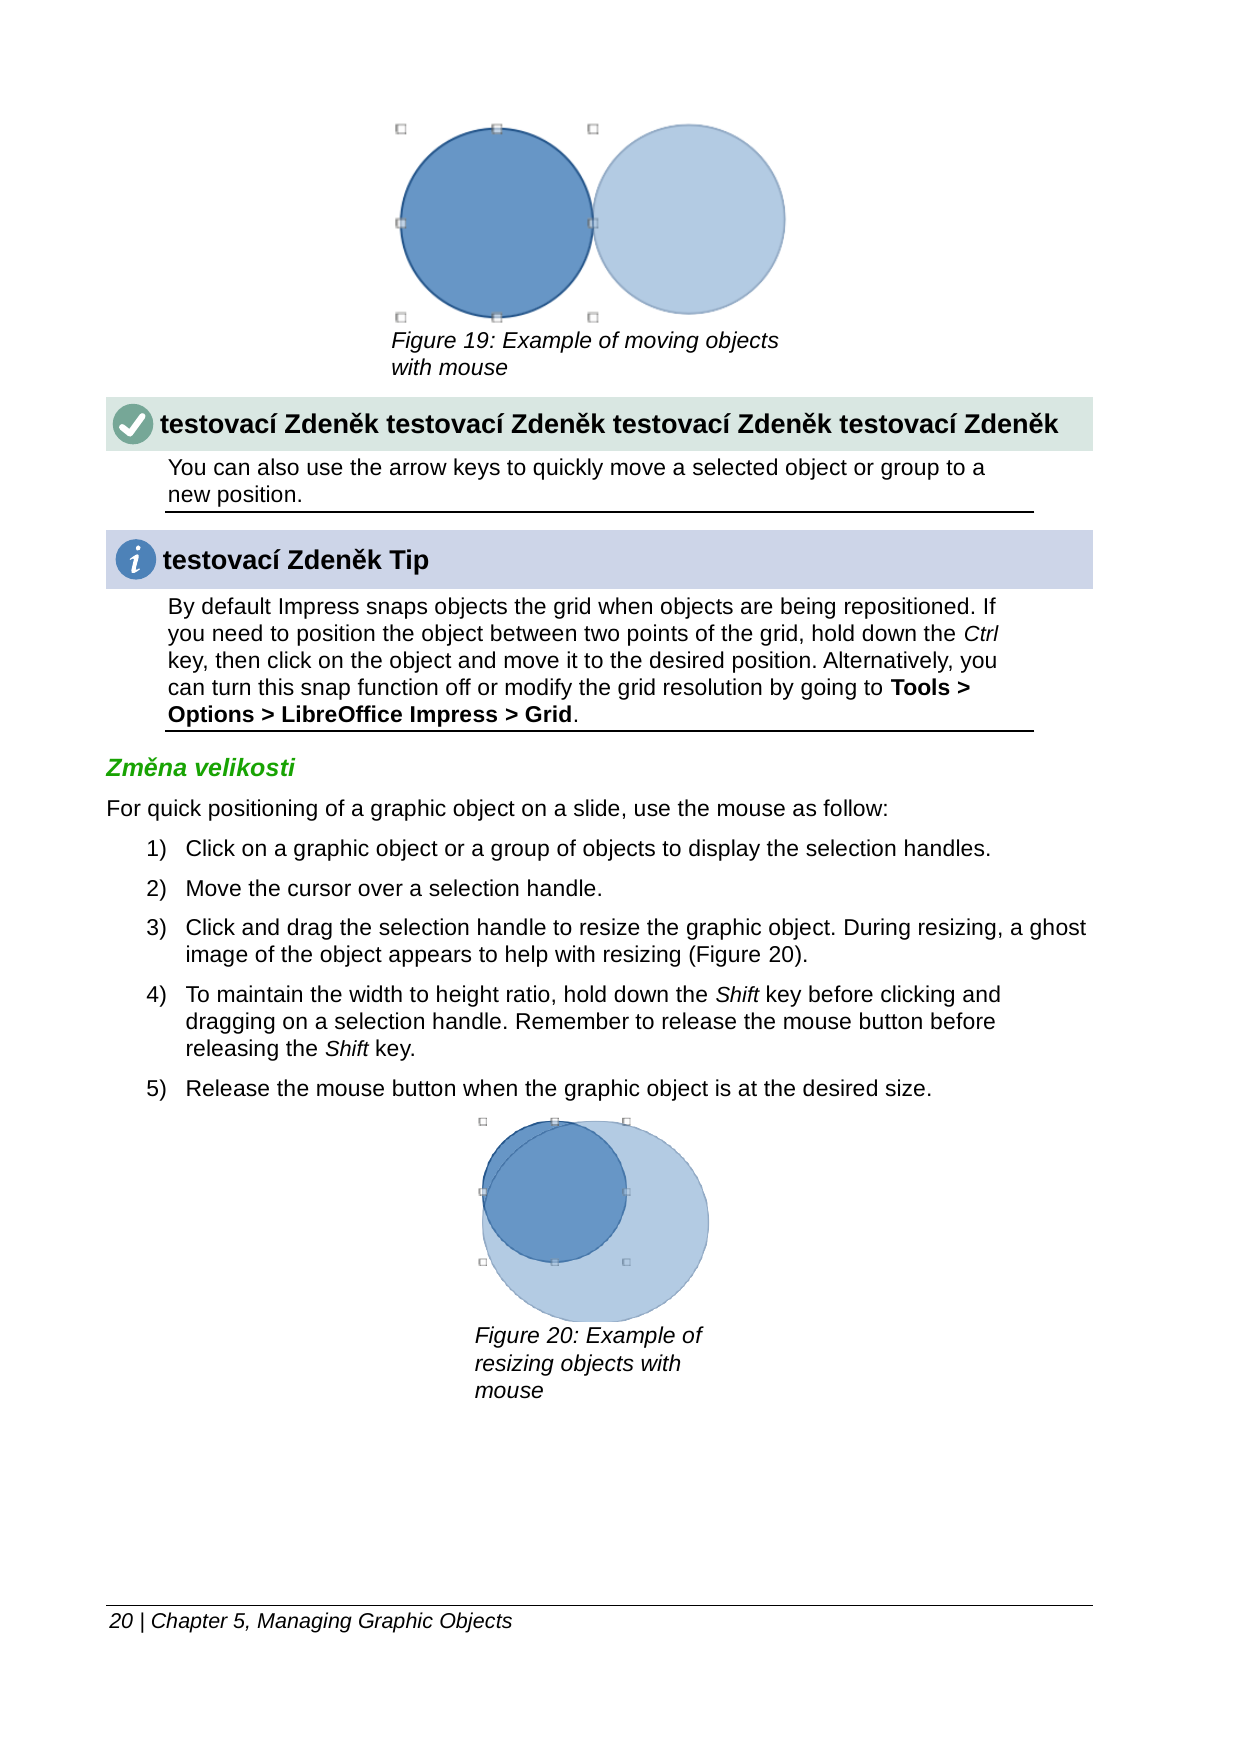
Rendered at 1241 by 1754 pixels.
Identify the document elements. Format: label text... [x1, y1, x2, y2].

text By default Impress snaps objects the grid when objects are being repositioned. If you need to position the object between two points of the grid, hold down the Ctrl key, then click on the object and move it to the desired position. Alternatively, you can turn this snap function off or modify the grid resolution by going to Tools > Options > LibreOffice Impress > Grid. [164, 589, 1034, 732]
list Move the cursor over a selection handle. [167, 874, 1093, 901]
picture [474, 1113, 725, 1322]
picture [391, 118, 808, 327]
text Figure 20: Example of resizing objects with mouse [474, 1322, 724, 1403]
list Release the mouse button when the graphic object is at the desired size. [167, 1074, 1093, 1101]
list For quick positioning of a graphic object on a slide, use the mouse as follow: [106, 795, 1093, 822]
list To maintain the width to height ratio, hold down the Shift key before clicking and dragging on a selection handle. Remember to release the mouse button before releasing the Shift key. [167, 980, 1093, 1061]
subtitle testovací Zdeněk Tip [106, 530, 1093, 589]
list Click on a graphic object or a group of objects to display the selection handles. [167, 834, 1093, 861]
list Click and drag the selection handle to resize the graphic object. During resizing, a ghost image of the object appears to help with resizing (Figure 20). [167, 913, 1093, 968]
text You can also use the arrow keys to quickly move a selected object or group to a new position. [164, 451, 1034, 513]
subtitle Změna velikosti [106, 753, 1093, 782]
subtitle testovací Zdeněk testovací Zdeněk testovací Zdeněk testovací Zdeněk [106, 397, 1093, 451]
text Figure 19: Example of moving objects with mouse [391, 327, 808, 381]
